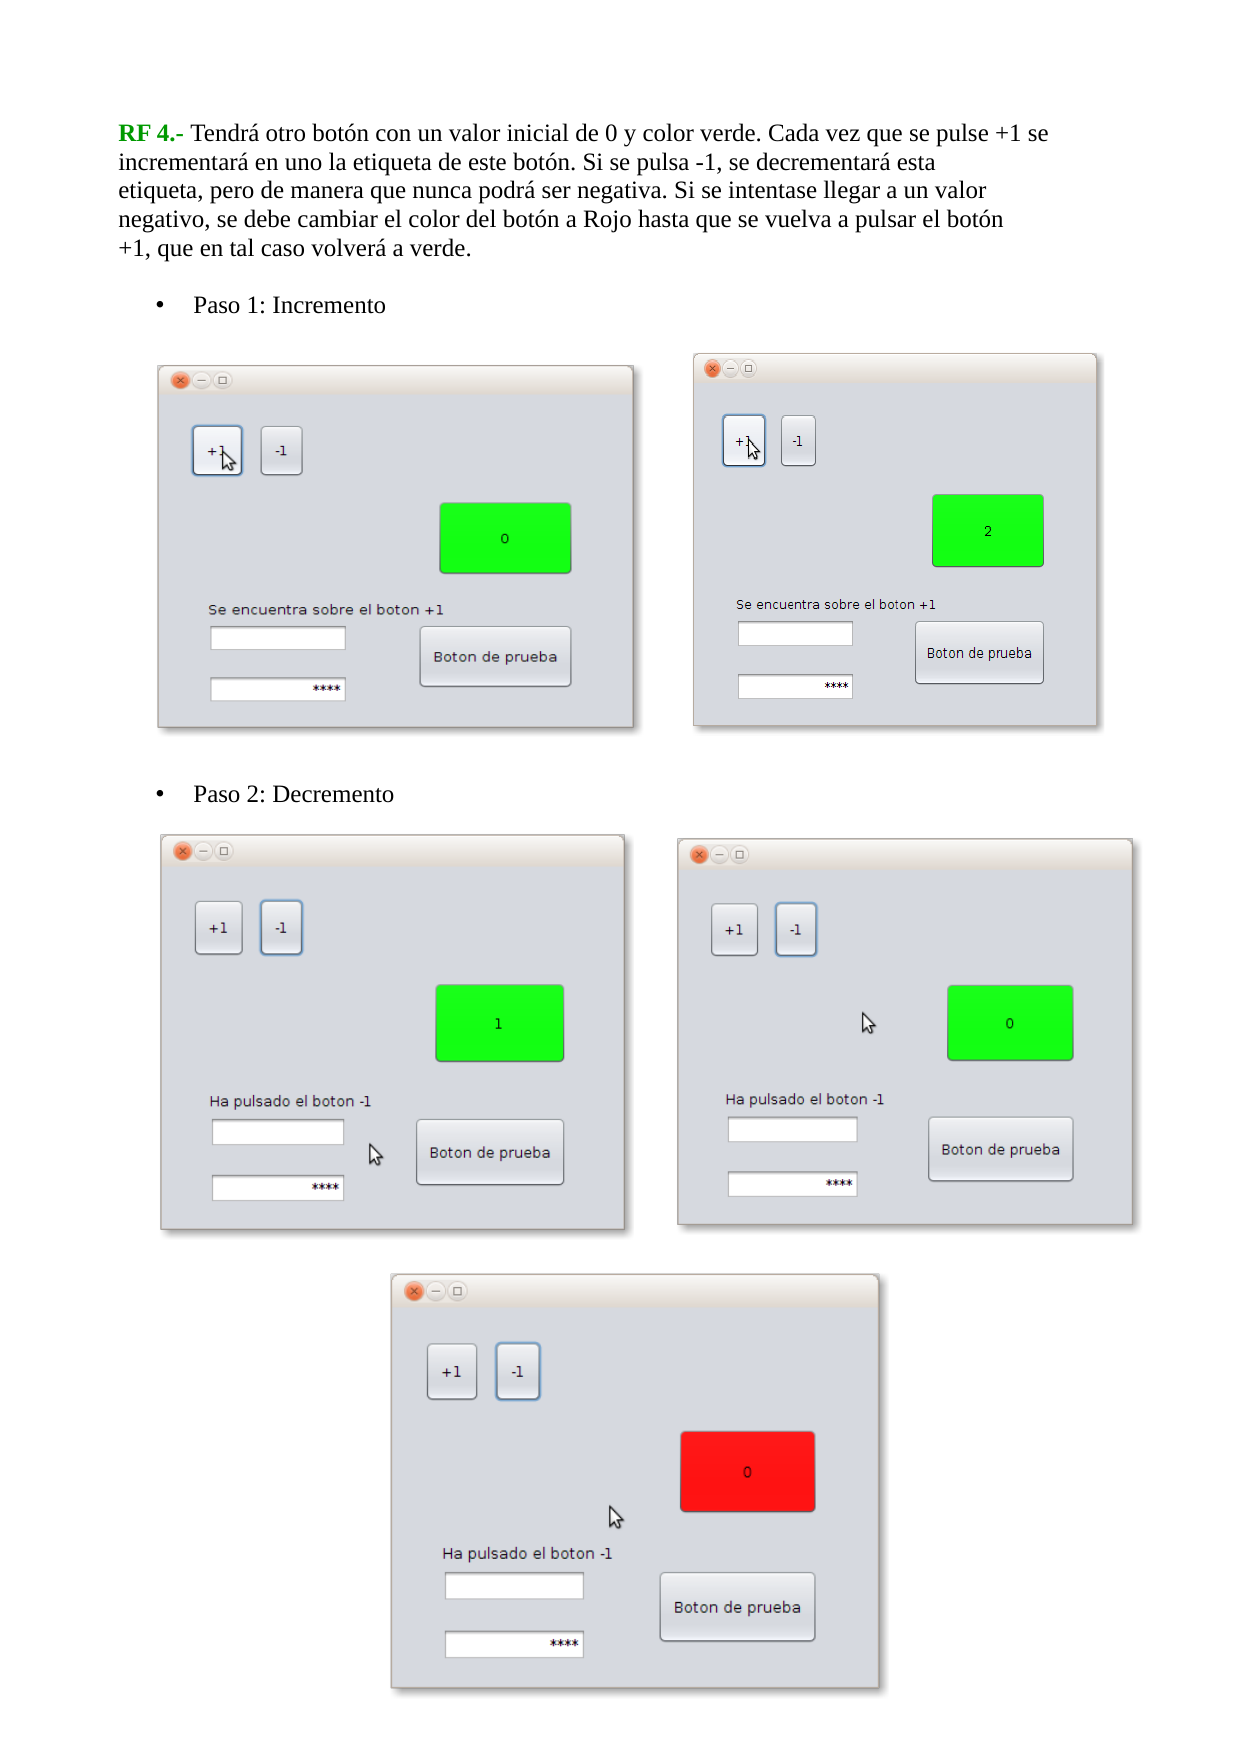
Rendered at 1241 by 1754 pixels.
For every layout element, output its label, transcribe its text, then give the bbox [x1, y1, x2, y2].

list Paso 2: Decremento [156, 779, 1122, 808]
picture [152, 360, 644, 737]
text +1, que en tal caso volverá a verde. [118, 233, 1122, 262]
text incrementará en uno la etiqueta de este botón. Si se pulsa ‐1, se decrementará esta [118, 147, 1122, 176]
text RF 4.- Tendrá otro botón con un valor inicial de 0 y color verde. Cada vez que se pulse +1 se [118, 118, 1122, 147]
text negativo, se debe cambiar el color del botón a Rojo hasta que se vuelva a pulsar el botón [118, 204, 1122, 233]
text etiqueta, pero de manera que nunca podrá ser negativa. Si se intentase llegar a un valor [118, 176, 1122, 204]
picture [688, 348, 1105, 736]
list Paso 1: Incremento [156, 291, 1122, 319]
picture [155, 830, 634, 1240]
picture [385, 1268, 890, 1699]
picture [672, 833, 1143, 1235]
